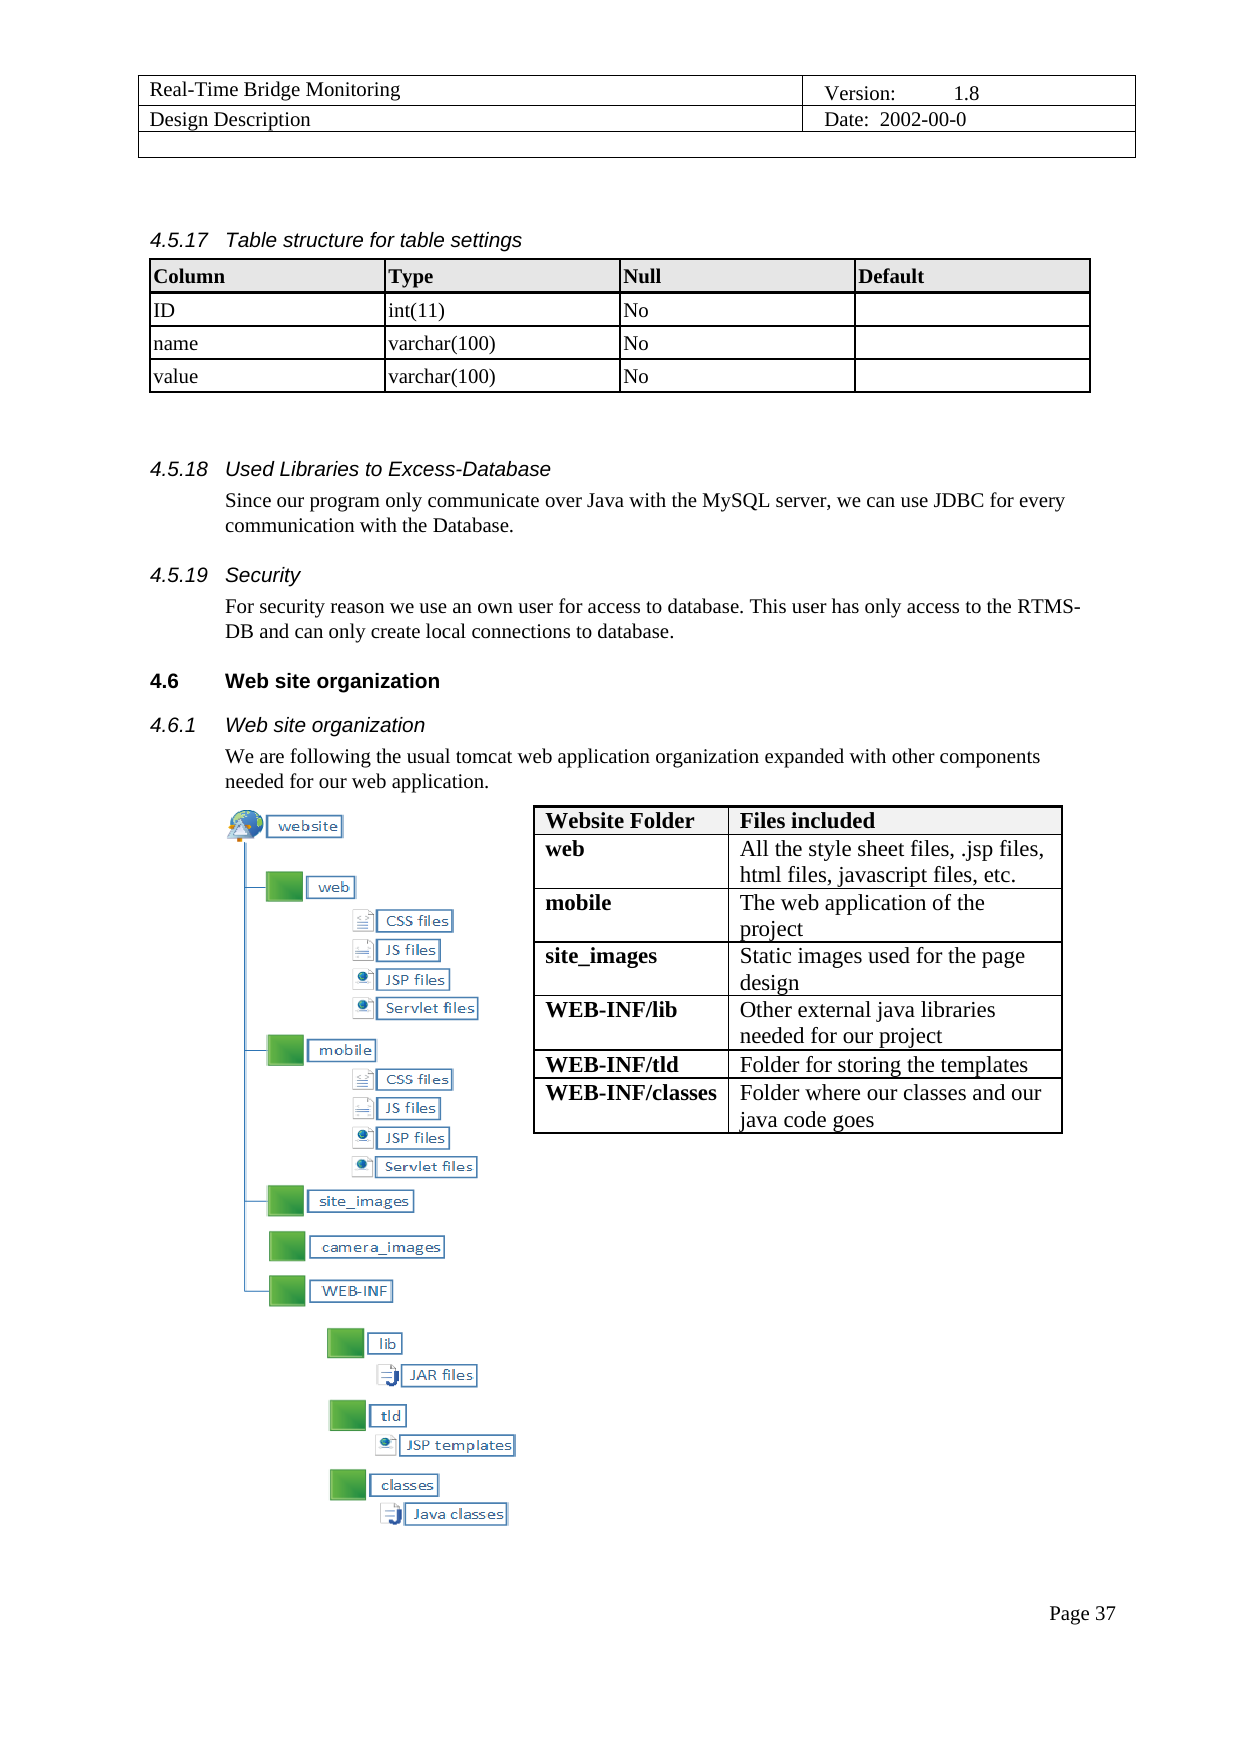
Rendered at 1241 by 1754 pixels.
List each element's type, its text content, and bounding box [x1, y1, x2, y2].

table_cell [856, 360, 1089, 391]
table_cell value [151, 360, 384, 391]
table_header Default [856, 260, 1089, 291]
text We are following the usual tomcat web application organization expanded with other components needed for our web application. [225, 743, 1090, 793]
table_cell Static images used for the page design [729, 943, 1061, 995]
table_cell [856, 327, 1089, 358]
table_cell varchar(100) [386, 360, 619, 391]
table_cell varchar(100) [386, 327, 619, 358]
text Since our program only communicate over Java with the MySQL server, we can use JDBC for every communication with the Database. [225, 487, 1090, 537]
table_cell The web application of the project [729, 889, 1061, 941]
table_cell No [621, 294, 854, 324]
table_cell WEB-INF/lib [535, 996, 728, 1049]
table_cell No [621, 327, 854, 358]
table_header Website Folder [535, 808, 728, 834]
table_cell Folder where our classes and our java code goes [729, 1079, 1061, 1132]
subtitle Used Libraries to Excess-Database [150, 455, 1090, 480]
table_cell WEB-INF/classes [535, 1079, 728, 1132]
table_cell ID [151, 294, 384, 324]
table_cell name [151, 327, 384, 358]
text For security reason we use an own user for access to database. This user has only access to the RTMS-DB and can only create local connections to database. [225, 593, 1090, 643]
subtitle Security [150, 562, 1090, 587]
table_cell Other external java libraries needed for our project [729, 996, 1061, 1049]
table_cell web [535, 835, 728, 888]
table_header Null [621, 260, 854, 291]
table_header Files included [729, 808, 1061, 834]
table_header Type [386, 260, 619, 291]
table_cell All the style sheet files, .jsp files, html files, javascript files, etc. [729, 835, 1061, 888]
table_cell site_images [535, 943, 728, 995]
picture [226, 809, 522, 1531]
table_cell int(11) [386, 294, 619, 324]
table_cell No [621, 360, 854, 391]
subtitle Table structure for table settings [150, 227, 1090, 252]
subtitle Web site organization [150, 712, 1090, 737]
table_cell WEB-INF/tld [535, 1051, 728, 1077]
subtitle Web site organization [150, 668, 1090, 693]
table_header Column [151, 260, 384, 291]
table_cell mobile [535, 889, 728, 941]
table_cell [856, 294, 1089, 324]
table_cell Folder for storing the templates [729, 1051, 1061, 1077]
